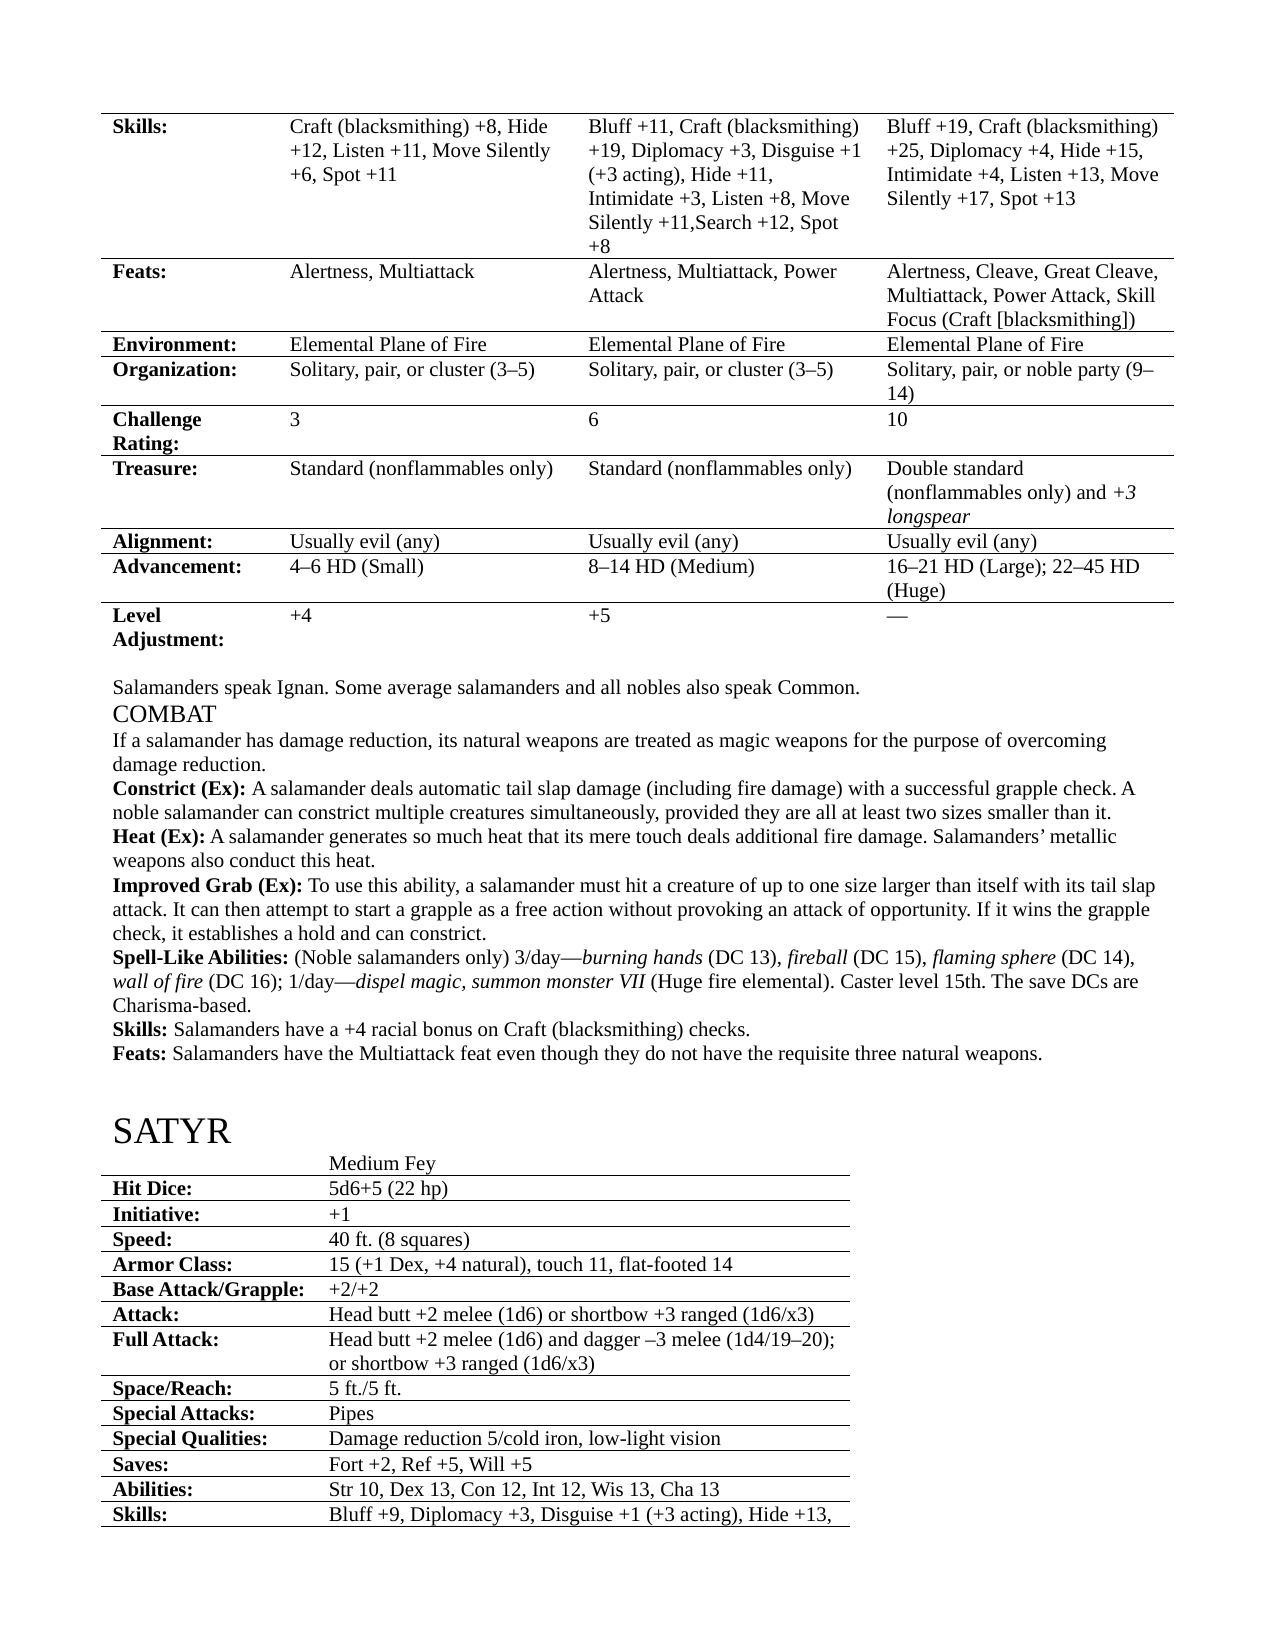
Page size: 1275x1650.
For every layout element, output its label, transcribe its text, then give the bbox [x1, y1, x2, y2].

table_cell Level Adjustment: [101, 603, 278, 651]
table_cell 6 [577, 406, 875, 454]
table_cell Usually evil (any) [577, 529, 875, 553]
table_cell Special Attacks: [101, 1401, 317, 1425]
table_cell Alertness, Cleave, Great Cleave, Multiattack, Power Attack, Skill Focus (Craft [blacksmithing]) [875, 259, 1174, 331]
table_cell Elemental Plane of Fire [875, 332, 1174, 356]
table_cell Challenge Rating: [101, 406, 278, 454]
table_cell Alignment: [101, 529, 278, 553]
table_cell Alertness, Multiattack [278, 259, 577, 331]
table_cell 8–14 HD (Medium) [577, 554, 875, 602]
table_cell Full Attack: [101, 1327, 317, 1375]
table_cell Skills: [101, 1502, 317, 1526]
table_cell Damage reduction 5/cold iron, low-light vision [318, 1426, 850, 1450]
table_header [101, 1151, 317, 1175]
table_cell Bluff +9, Diplomacy +3, Disguise +1 (+3 acting), Hide +13, [318, 1502, 850, 1526]
table_cell +2/+2 [318, 1277, 850, 1301]
table_cell Base Attack/Grapple: [101, 1277, 317, 1301]
table_cell Standard (nonflammables only) [577, 456, 875, 528]
table_cell Head butt +2 melee (1d6) and dagger –3 melee (1d4/19–20); or shortbow +3 ranged (1d6/x3) [318, 1327, 850, 1375]
table_cell Treasure: [101, 456, 278, 528]
text If a salamander has damage reduction, its natural weapons are treated as magic weapons for the purpose of overcoming damage reduction. [112, 728, 1162, 776]
table_header Medium Fey [318, 1151, 850, 1175]
table_cell 3 [278, 406, 577, 454]
table_cell 40 ft. (8 squares) [318, 1227, 850, 1251]
table_cell Str 10, Dex 13, Con 12, Int 12, Wis 13, Cha 13 [318, 1477, 850, 1501]
table_cell Advancement: [101, 554, 278, 602]
table_cell Solitary, pair, or cluster (3–5) [278, 357, 577, 405]
table_cell Saves: [101, 1451, 317, 1476]
table_cell Armor Class: [101, 1252, 317, 1276]
table_cell +1 [318, 1201, 850, 1226]
table_cell Hit Dice: [101, 1176, 317, 1200]
table_cell Standard (nonflammables only) [278, 456, 577, 528]
table_cell Space/Reach: [101, 1376, 317, 1400]
table_cell 5 ft./5 ft. [318, 1376, 850, 1400]
table_cell Environment: [101, 332, 278, 356]
table_cell Initiative: [101, 1201, 317, 1226]
table_cell Alertness, Multiattack, Power Attack [577, 259, 875, 331]
text Improved Grab (Ex): To use this ability, a salamander must hit a creature of up to one size larger than itself with its tail slap attack. It can then attempt to start a grapple as a free action without provoking an attack of opportunity. If it wins the grapple check, it establishes a hold and can constrict. [112, 872, 1162, 945]
table_cell Bluff +11, Craft (blacksmithing) +19, Diplomacy +3, Disguise +1 (+3 acting), Hide +11, Intimidate +3, Listen +8, Move Silently +11,Search +12, Spot +8 [577, 114, 875, 258]
table_cell Speed: [101, 1227, 317, 1251]
table_cell Elemental Plane of Fire [577, 332, 875, 356]
text Spell-Like Abilities: (Noble salamanders only) 3/day—burning hands (DC 13), fireball (DC 15), flaming sphere (DC 14), wall of fire (DC 16); 1/day—dispel magic, summon monster VII (Huge fire elemental). Caster level 15th. The save DCs are Charisma-based. [112, 945, 1162, 1017]
table_cell 5d6+5 (22 hp) [318, 1176, 850, 1200]
table_cell Usually evil (any) [875, 529, 1174, 553]
text Skills: Salamanders have a +4 racial bonus on Craft (blacksmithing) checks. [112, 1017, 1162, 1041]
table_cell Organization: [101, 357, 278, 405]
table_cell Craft (blacksmithing) +8, Hide +12, Listen +11, Move Silently +6, Spot +11 [278, 114, 577, 258]
table_cell Bluff +19, Craft (blacksmithing) +25, Diplomacy +4, Hide +15, Intimidate +4, Listen +13, Move Silently +17, Spot +13 [875, 114, 1174, 258]
table_cell Abilities: [101, 1477, 317, 1501]
table_cell Head butt +2 melee (1d6) or shortbow +3 ranged (1d6/x3) [318, 1302, 850, 1326]
table_cell Feats: [101, 259, 278, 331]
text COMBAT [112, 699, 1162, 728]
table_cell Pipes [318, 1401, 850, 1425]
table_cell Skills: [101, 114, 278, 258]
table_cell Special Qualities: [101, 1426, 317, 1450]
table_cell +5 [577, 603, 875, 651]
table_cell Solitary, pair, or cluster (3–5) [577, 357, 875, 405]
table_cell 10 [875, 406, 1174, 454]
text Heat (Ex): A salamander generates so much heat that its mere touch deals additional fire damage. Salamanders’ metallic weapons also conduct this heat. [112, 824, 1162, 872]
table_cell 15 (+1 Dex, +4 natural), touch 11, flat-footed 14 [318, 1252, 850, 1276]
table_cell Double standard (nonflammables only) and +3 longspear [875, 456, 1174, 528]
table_cell Attack: [101, 1302, 317, 1326]
text Salamanders speak Ignan. Some average salamanders and all nobles also speak Common. [112, 675, 1162, 699]
table_cell Solitary, pair, or noble party (9–14) [875, 357, 1174, 405]
table_cell Fort +2, Ref +5, Will +5 [318, 1451, 850, 1476]
text Constrict (Ex): A salamander deals automatic tail slap damage (including fire damage) with a successful grapple check. A noble salamander can constrict multiple creatures simultaneously, provided they are all at least two sizes smaller than it. [112, 776, 1162, 824]
table_cell +4 [278, 603, 577, 651]
table_cell Elemental Plane of Fire [278, 332, 577, 356]
table_cell 4–6 HD (Small) [278, 554, 577, 602]
table_cell Usually evil (any) [278, 529, 577, 553]
table_cell — [875, 603, 1174, 651]
text SATYR [112, 1108, 1162, 1151]
table_cell 16–21 HD (Large); 22–45 HD (Huge) [875, 554, 1174, 602]
text Feats: Salamanders have the Multiattack feat even though they do not have the requisite three natural weapons. [112, 1041, 1162, 1065]
